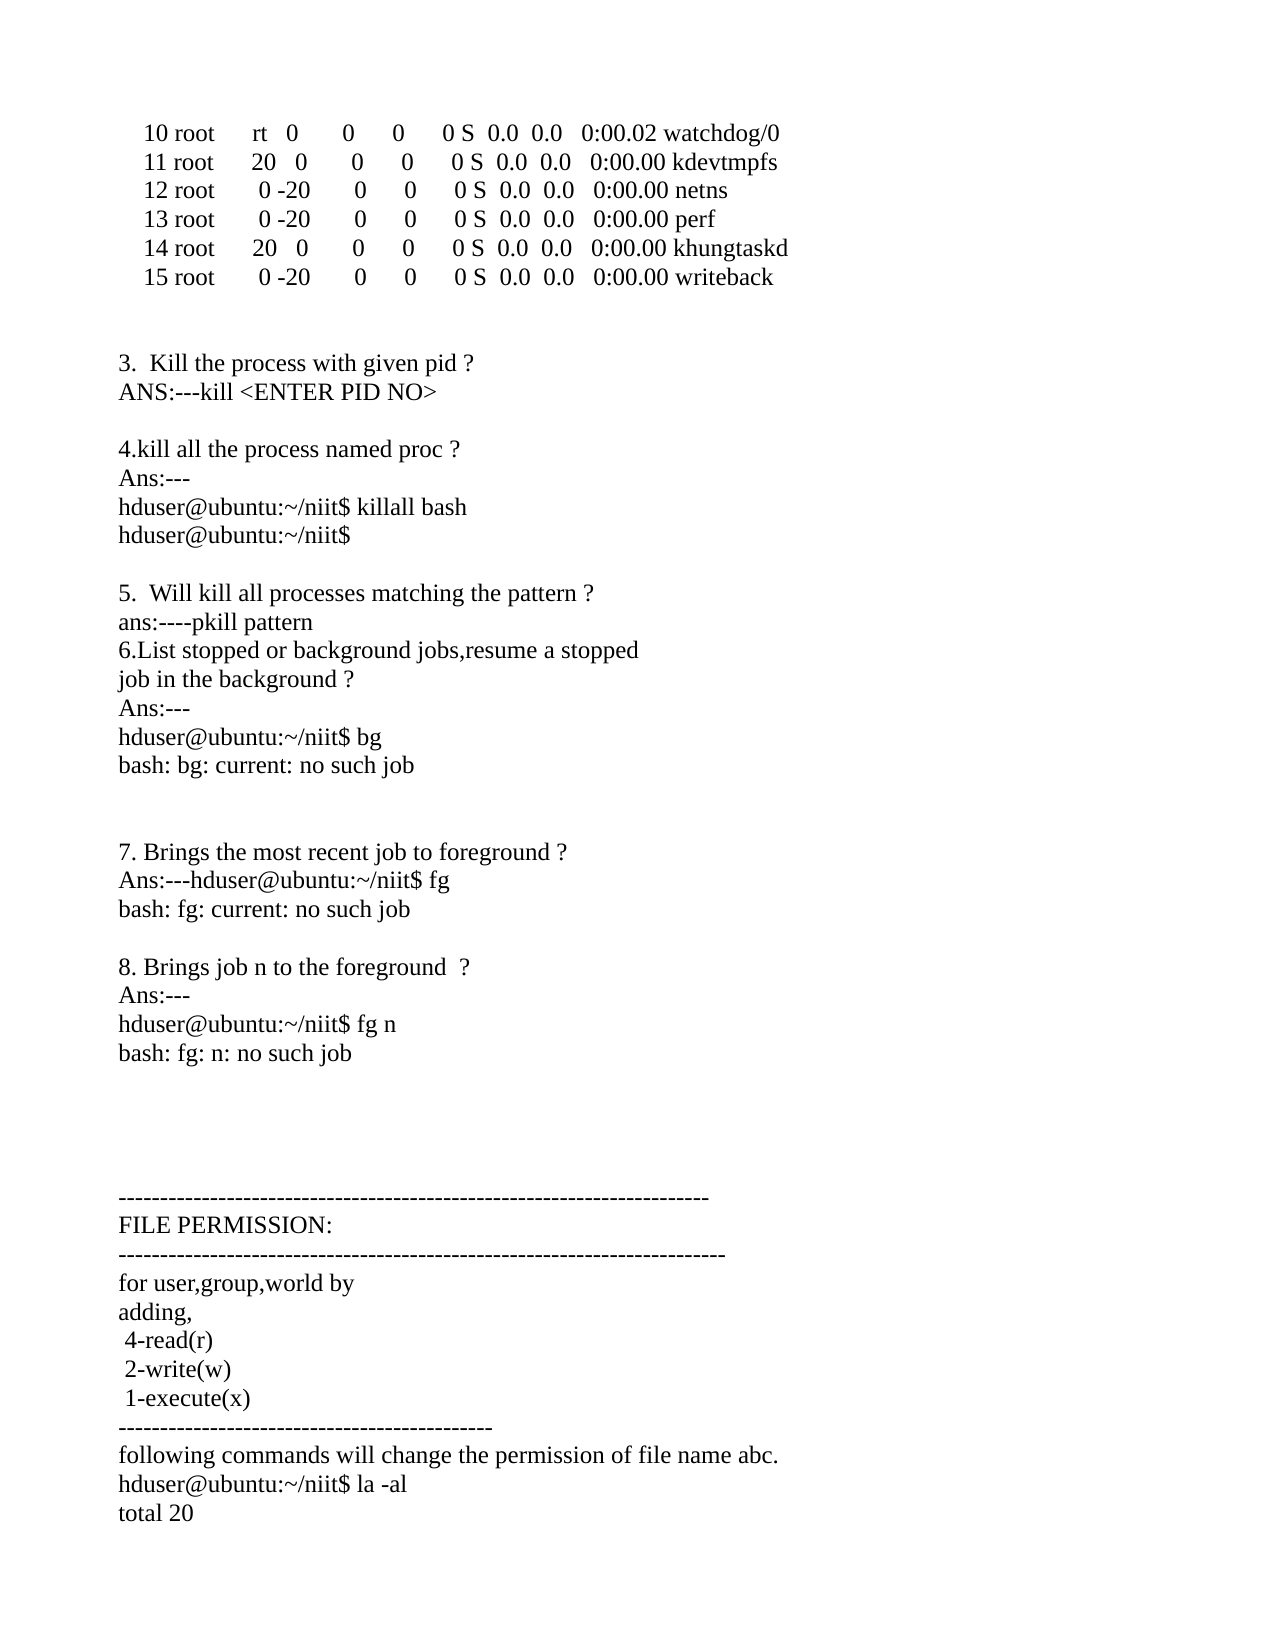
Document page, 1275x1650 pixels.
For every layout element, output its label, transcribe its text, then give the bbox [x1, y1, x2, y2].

text hduser@ubuntu:~/niit$ fg n [118, 1009, 1157, 1038]
text Ans:---hduser@ubuntu:~/niit$ fg [118, 866, 1157, 894]
text ----------------------------------------------------------------------- [118, 1182, 1157, 1211]
text 8. Brings job n to the foreground ? [118, 952, 1157, 981]
text for user,group,world by [118, 1268, 1157, 1297]
text --------------------------------------------- [118, 1412, 1157, 1441]
text Ans:--- [118, 463, 1157, 492]
text  4-read(r) [118, 1326, 1157, 1354]
text 4.kill all the process named proc ? [118, 434, 1157, 463]
text bash: fg: current: no such job [118, 894, 1157, 923]
text Ans:--- [118, 981, 1157, 1009]
text  1-execute(x) [118, 1383, 1157, 1412]
text Ans:--- [118, 693, 1157, 722]
text 10 root rt 0 0 0 0 S 0.0 0.0 0:00.02 watchdog/0 [118, 118, 1157, 147]
text adding, [118, 1297, 1157, 1326]
text job in the background ? [118, 664, 1157, 693]
text FILE PERMISSION: [118, 1211, 1157, 1239]
text ANS:---kill <ENTER PID NO> [118, 377, 1157, 406]
text bash: bg: current: no such job [118, 751, 1157, 779]
text hduser@ubuntu:~/niit$ killall bash [118, 492, 1157, 521]
text hduser@ubuntu:~/niit$ [118, 521, 1157, 549]
text 5. Will kill all processes matching the pattern ? [118, 578, 1157, 607]
text bash: fg: n: no such job [118, 1038, 1157, 1067]
text 3. Kill the process with given pid ? [118, 348, 1157, 377]
text 6.List stopped or background jobs,resume a stopped [118, 636, 1157, 664]
text hduser@ubuntu:~/niit$ la -al [118, 1469, 1157, 1498]
text  2-write(w) [118, 1354, 1157, 1383]
text ------------------------------------------------------------------------- [118, 1239, 1157, 1268]
text 15 root 0 -20 0 0 0 S 0.0 0.0 0:00.00 writeback [118, 262, 1157, 291]
text 7. Brings the most recent job to foreground ? [118, 837, 1157, 866]
text 14 root 20 0 0 0 0 S 0.0 0.0 0:00.00 khungtaskd [118, 233, 1157, 262]
text following commands will change the permission of file name abc. [118, 1441, 1157, 1469]
text 12 root 0 -20 0 0 0 S 0.0 0.0 0:00.00 netns [118, 176, 1157, 204]
text 13 root 0 -20 0 0 0 S 0.0 0.0 0:00.00 perf [118, 204, 1157, 233]
text 11 root 20 0 0 0 0 S 0.0 0.0 0:00.00 kdevtmpfs [118, 147, 1157, 176]
text ans:----pkill pattern [118, 607, 1157, 636]
text hduser@ubuntu:~/niit$ bg [118, 722, 1157, 751]
text total 20 [118, 1498, 1157, 1527]
